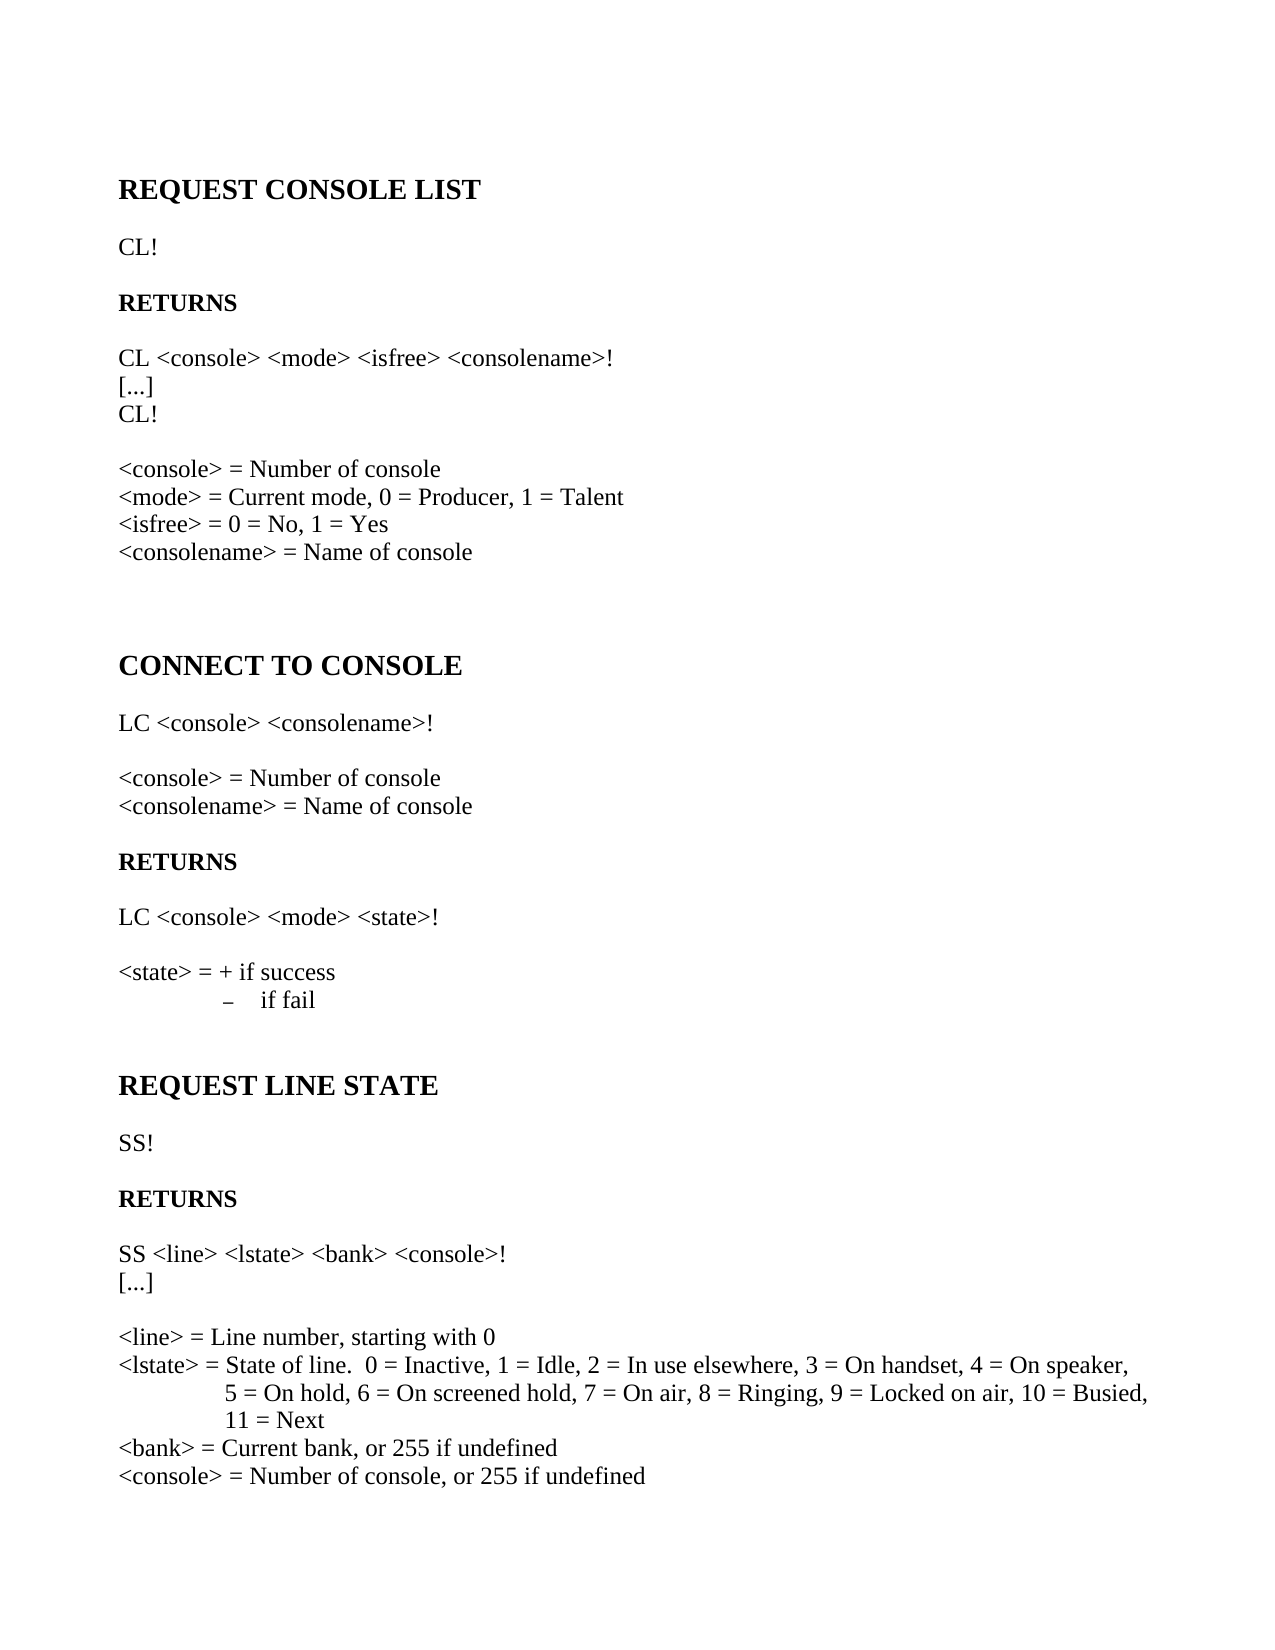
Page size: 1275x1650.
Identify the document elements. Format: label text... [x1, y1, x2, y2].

text <consolename> = Name of console [118, 538, 1157, 566]
text REQUEST LINE STATE [118, 1069, 1157, 1102]
text [...] [118, 372, 1157, 400]
text SS <line> <lstate> <bank> <console>! [118, 1240, 1157, 1268]
text REQUEST CONSOLE LIST [118, 173, 1157, 206]
text <console> = Number of console, or 255 if undefined [118, 1462, 1157, 1489]
text CL <console> <mode> <isfree> <consolename>! [118, 344, 1157, 372]
text RETURNS [118, 848, 1157, 875]
text <mode> = Current mode, 0 = Producer, 1 = Talent [118, 483, 1157, 511]
text <state> = + if success [118, 958, 1157, 986]
text <lstate> = State of line. 0 = Inactive, 1 = Idle, 2 = In use elsewhere, 3 = On handset, 4 = On speaker, [118, 1351, 1157, 1379]
text <bank> = Current bank, or 255 if undefined [118, 1434, 1157, 1462]
text LC <console> <mode> <state>! [118, 903, 1157, 931]
text [...] [118, 1268, 1157, 1296]
text CL! [118, 233, 1157, 261]
text <console> = Number of console [118, 455, 1157, 483]
list if fail [223, 986, 1157, 1014]
text <console> = Number of console [118, 764, 1157, 792]
text RETURNS [118, 289, 1157, 317]
text RETURNS [118, 1185, 1157, 1212]
text <isfree> = 0 = No, 1 = Yes [118, 511, 1157, 538]
text LC <console> <consolename>! [118, 709, 1157, 737]
text SS! [118, 1129, 1157, 1157]
text CL! [118, 400, 1157, 427]
text 5 = On hold, 6 = On screened hold, 7 = On air, 8 = Ringing, 9 = Locked on air, 10 = Busied, [118, 1379, 1157, 1406]
text <consolename> = Name of console [118, 792, 1157, 820]
text <line> = Line number, starting with 0 [118, 1323, 1157, 1351]
text CONNECT TO CONSOLE [118, 649, 1157, 681]
text 11 = Next [118, 1406, 1157, 1434]
